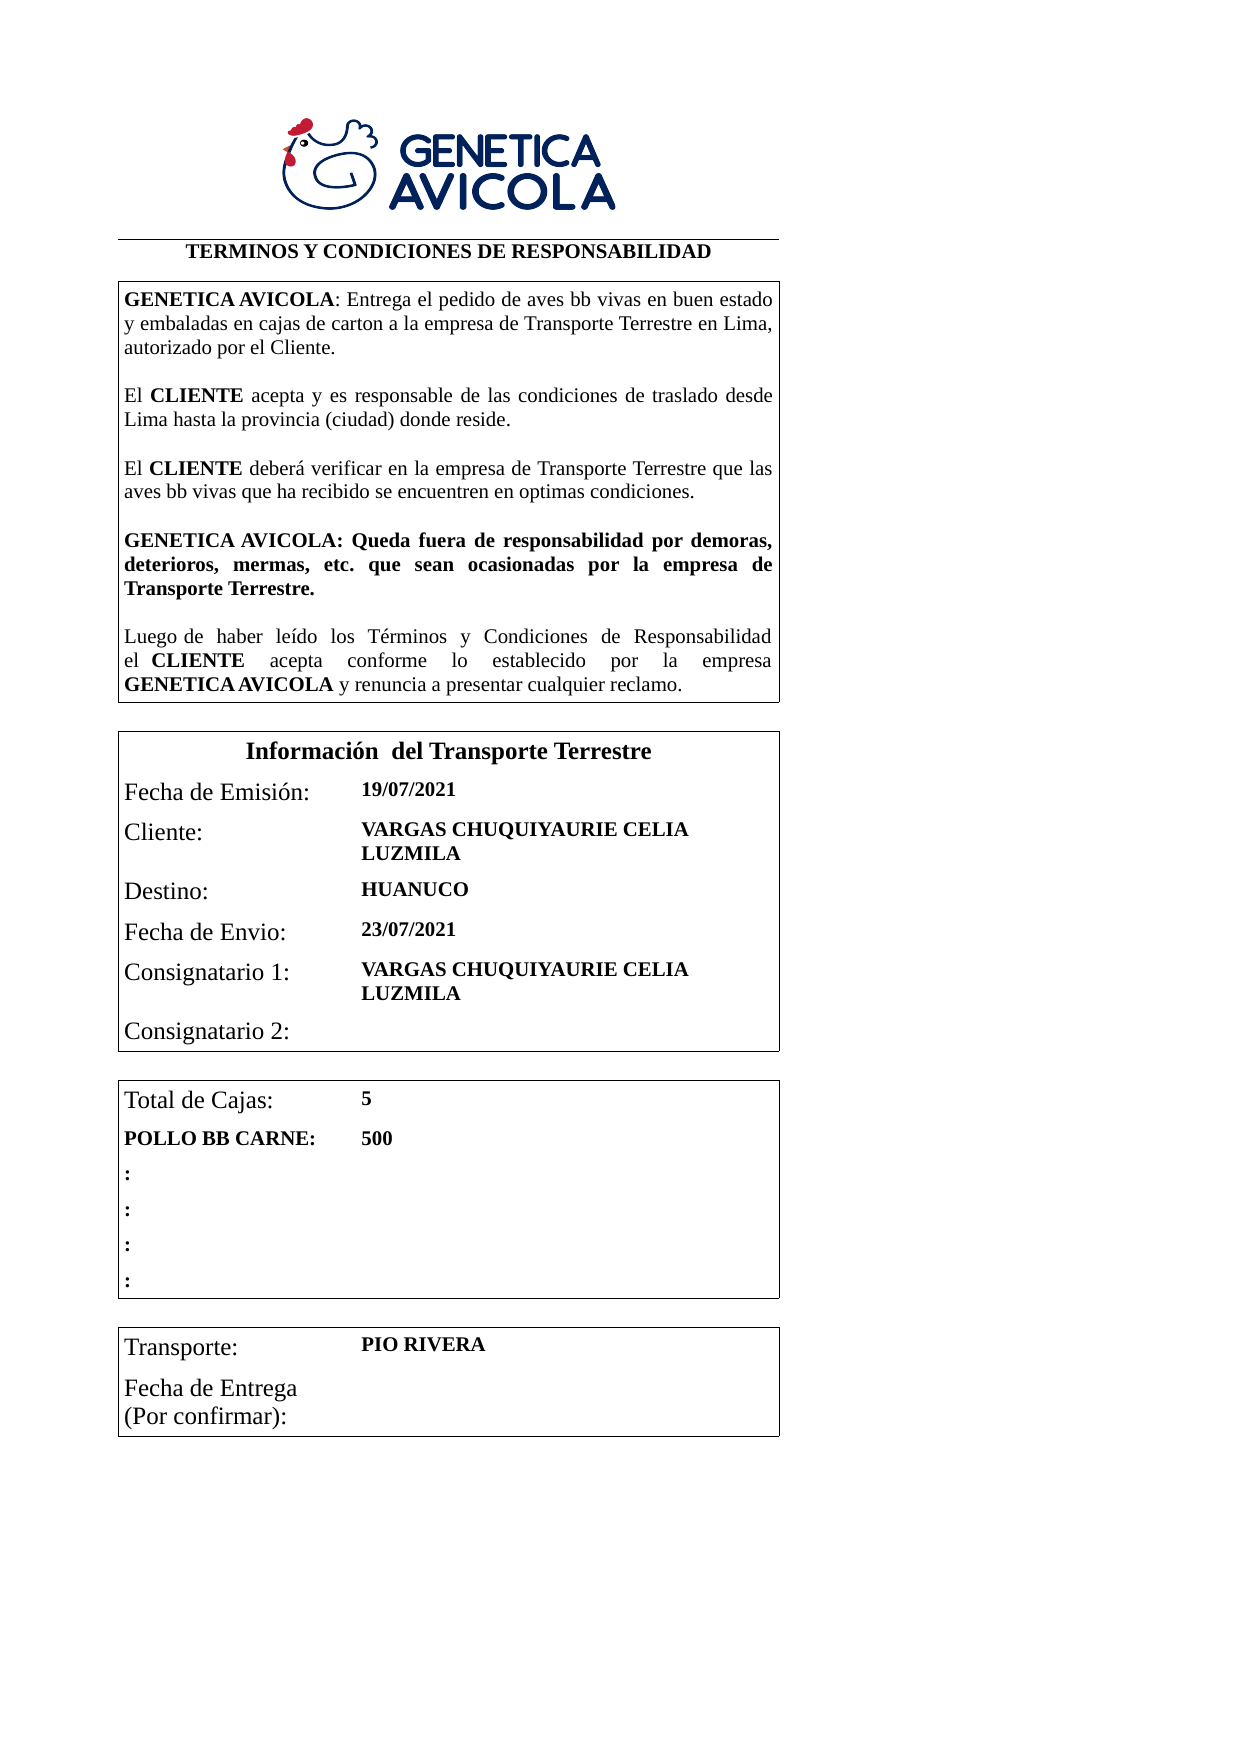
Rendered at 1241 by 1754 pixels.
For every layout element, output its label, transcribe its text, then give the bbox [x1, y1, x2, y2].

table_cell [118, 1052, 356, 1080]
table_cell [356, 1156, 779, 1191]
table_cell GENETICA AVICOLA: Entrega el pedido de aves bb vivas en buen estado y embaladas en cajas de carton a la empresa de Transporte Terrestre en Lima, autorizado por el Cliente. El CLIENTE acepta y es responsable de las condiciones de traslado desde Lima hasta la provincia (ciudad) donde reside. El CLIENTE deberá verificar en la empresa de Transporte Terrestre que las aves bb vivas que ha recibido se encuentren en optimas condiciones. GENETICA AVICOLA: Queda fuera de responsabilidad por demoras, deterioros, mermas, etc. que sean ocasionadas por la empresa de Transporte Terrestre. Luego de haber leído los Términos y Condiciones de Responsabilidad el CLIENTE acepta conforme lo establecido por la empresa GENETICA AVICOLA y renuncia a presentar cualquier reclamo. [119, 282, 779, 702]
table_cell [356, 1262, 779, 1298]
table_cell 23/07/2021 [356, 911, 779, 951]
table_cell Fecha de Emisión: [119, 771, 356, 811]
table_cell [356, 1011, 779, 1051]
table_cell Fecha de Envio: [119, 911, 356, 951]
table_cell VARGAS CHUQUIYAURIE CELIA LUZMILA [356, 811, 779, 871]
table_cell : [119, 1191, 356, 1227]
table_cell Total de Cajas: [119, 1081, 356, 1120]
table_cell : [119, 1262, 356, 1298]
table_header Información del Transporte Terrestre [119, 732, 779, 771]
table_cell : [119, 1227, 356, 1262]
table_header TERMINOS Y CONDICIONES DE RESPONSABILIDAD [118, 240, 779, 281]
table_cell Consignatario 1: [119, 951, 356, 1011]
table_cell 500 [356, 1120, 779, 1156]
table_cell [356, 1191, 779, 1227]
table_cell 5 [356, 1081, 779, 1120]
table_cell Consignatario 2: [119, 1011, 356, 1051]
table_cell Destino: [119, 871, 356, 911]
table_cell 19/07/2021 [356, 771, 779, 811]
picture [282, 118, 616, 210]
table_cell POLLO BB CARNE: [119, 1120, 356, 1156]
table_cell Transporte: [119, 1328, 356, 1367]
table_cell PIO RIVERA [356, 1328, 779, 1367]
table_cell Fecha de Entrega (Por confirmar): [119, 1367, 356, 1436]
table_cell [356, 1052, 779, 1080]
table_cell [356, 1367, 779, 1436]
table_cell [356, 1227, 779, 1262]
table_cell [356, 1299, 779, 1327]
table_cell VARGAS CHUQUIYAURIE CELIA LUZMILA [356, 951, 779, 1011]
table_cell : [119, 1156, 356, 1191]
table_cell Cliente: [119, 811, 356, 871]
table_cell [118, 1299, 356, 1327]
table_cell HUANUCO [356, 871, 779, 911]
